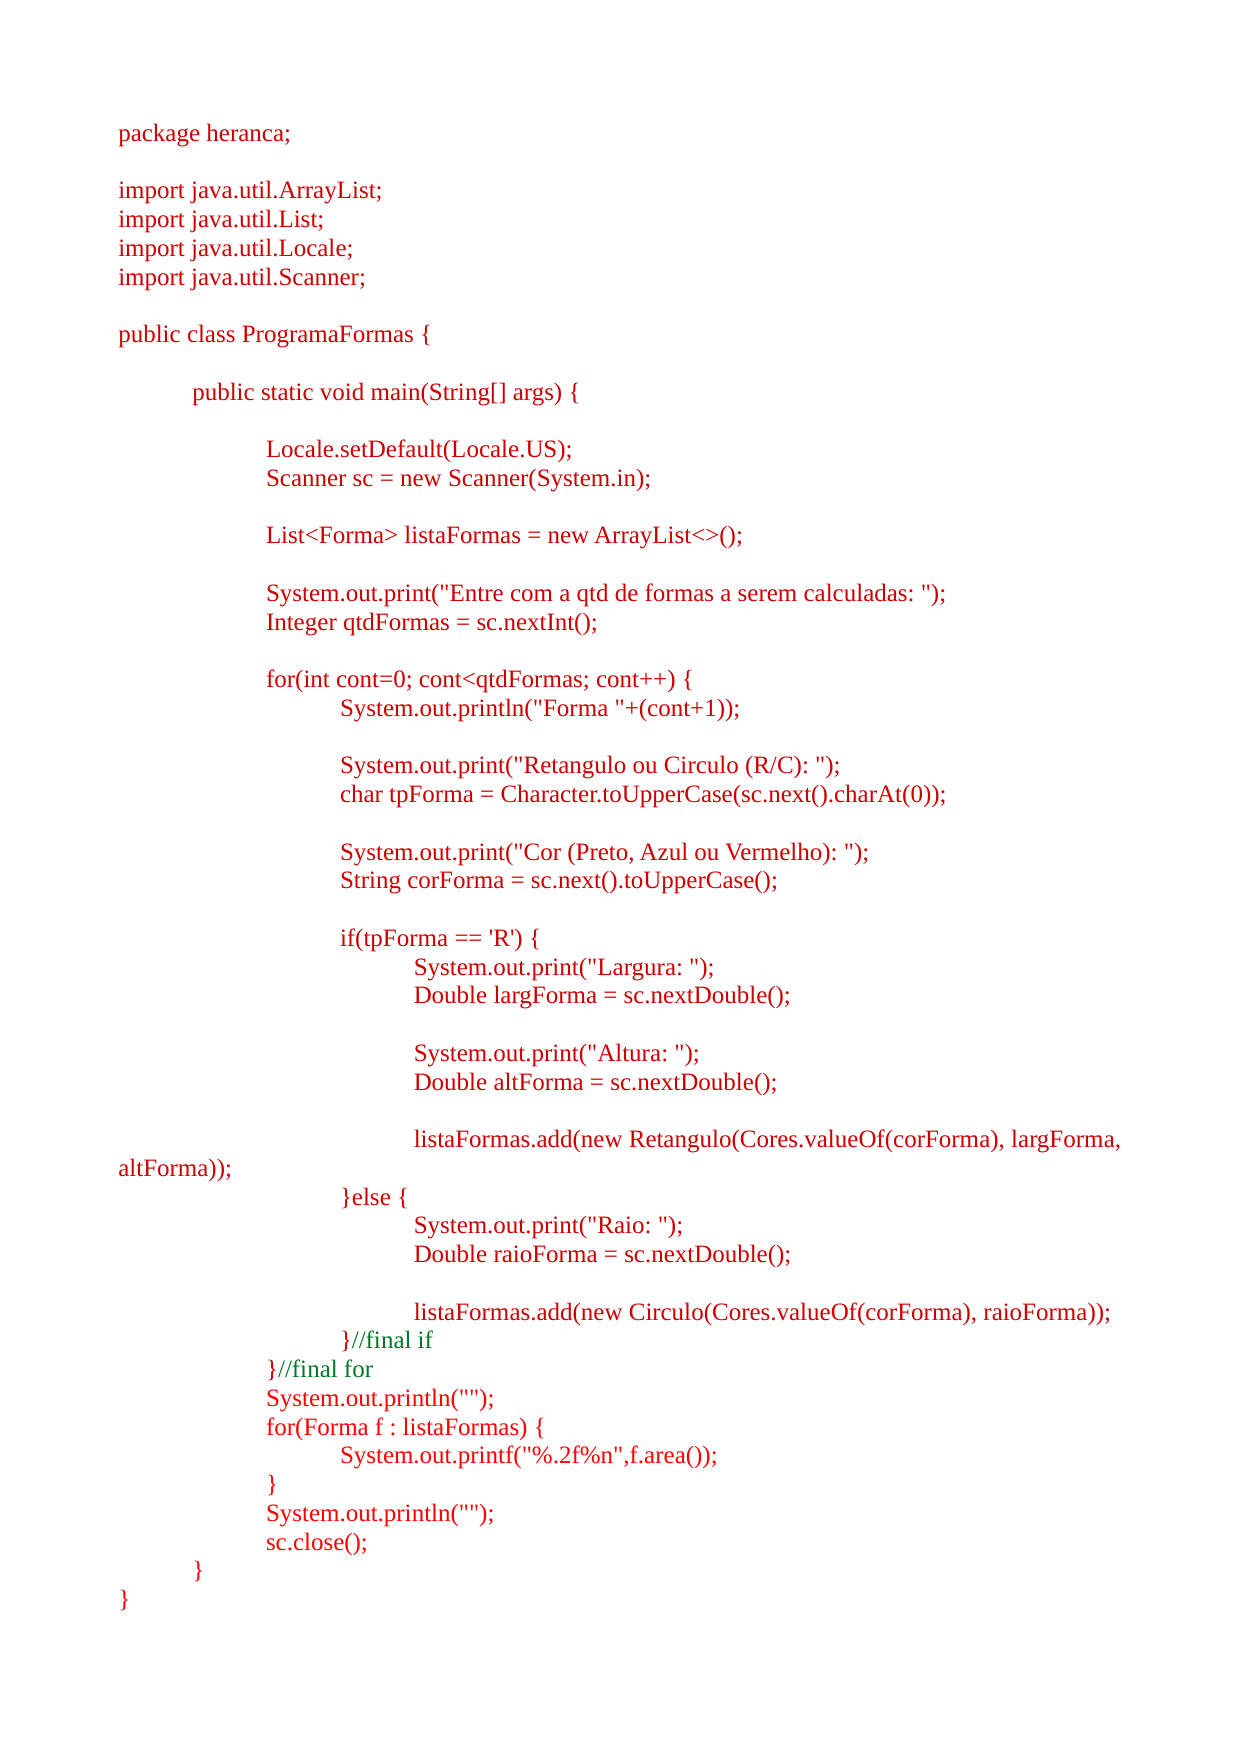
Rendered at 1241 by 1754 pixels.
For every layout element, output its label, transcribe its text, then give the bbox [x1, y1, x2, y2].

text } [118, 1584, 1122, 1613]
text char tpForma = Character.toUpperCase(sc.next().charAt(0)); [118, 779, 1122, 808]
text } [118, 1556, 1122, 1584]
text import java.util.Locale; [118, 233, 1122, 262]
text System.out.print("Retangulo ou Circulo (R/C): "); [118, 751, 1122, 779]
text listaFormas.add(new Retangulo(Cores.valueOf(corForma), largForma, altForma)); [118, 1124, 1122, 1182]
text System.out.print("Raio: "); [118, 1211, 1122, 1239]
text System.out.printf("%.2f%n",f.area()); [118, 1441, 1122, 1469]
text Double raioForma = sc.nextDouble(); [118, 1239, 1122, 1268]
text public class ProgramaFormas { [118, 319, 1122, 348]
text Scanner sc = new Scanner(System.in); [118, 463, 1122, 492]
text } [118, 1469, 1122, 1498]
text sc.close(); [118, 1527, 1122, 1556]
text if(tpForma == 'R') { [118, 923, 1122, 952]
text import java.util.ArrayList; [118, 176, 1122, 204]
text public static void main(String[] args) { [118, 377, 1122, 406]
text import java.util.Scanner; [118, 262, 1122, 291]
text }//final for [118, 1354, 1122, 1383]
text System.out.print("Largura: "); [118, 952, 1122, 981]
text List<Forma> listaFormas = new ArrayList<>(); [118, 521, 1122, 549]
text import java.util.List; [118, 204, 1122, 233]
text for(int cont=0; cont<qtdFormas; cont++) { [118, 664, 1122, 693]
text System.out.print("Altura: "); [118, 1038, 1122, 1067]
text System.out.println(""); [118, 1498, 1122, 1527]
text System.out.print("Cor (Preto, Azul ou Vermelho): "); [118, 837, 1122, 866]
text String corForma = sc.next().toUpperCase(); [118, 866, 1122, 894]
text Double largForma = sc.nextDouble(); [118, 981, 1122, 1009]
text }//final if [118, 1326, 1122, 1354]
text listaFormas.add(new Circulo(Cores.valueOf(corForma), raioForma)); [118, 1297, 1122, 1326]
text for(Forma f : listaFormas) { [118, 1412, 1122, 1441]
text package heranca; [118, 118, 1122, 147]
text System.out.print("Entre com a qtd de formas a serem calculadas: "); [118, 578, 1122, 607]
text System.out.println("Forma "+(cont+1)); [118, 693, 1122, 722]
text Double altForma = sc.nextDouble(); [118, 1067, 1122, 1096]
text System.out.println(""); [118, 1383, 1122, 1412]
text Integer qtdFormas = sc.nextInt(); [118, 607, 1122, 636]
text }else { [118, 1182, 1122, 1211]
text Locale.setDefault(Locale.US); [118, 434, 1122, 463]
